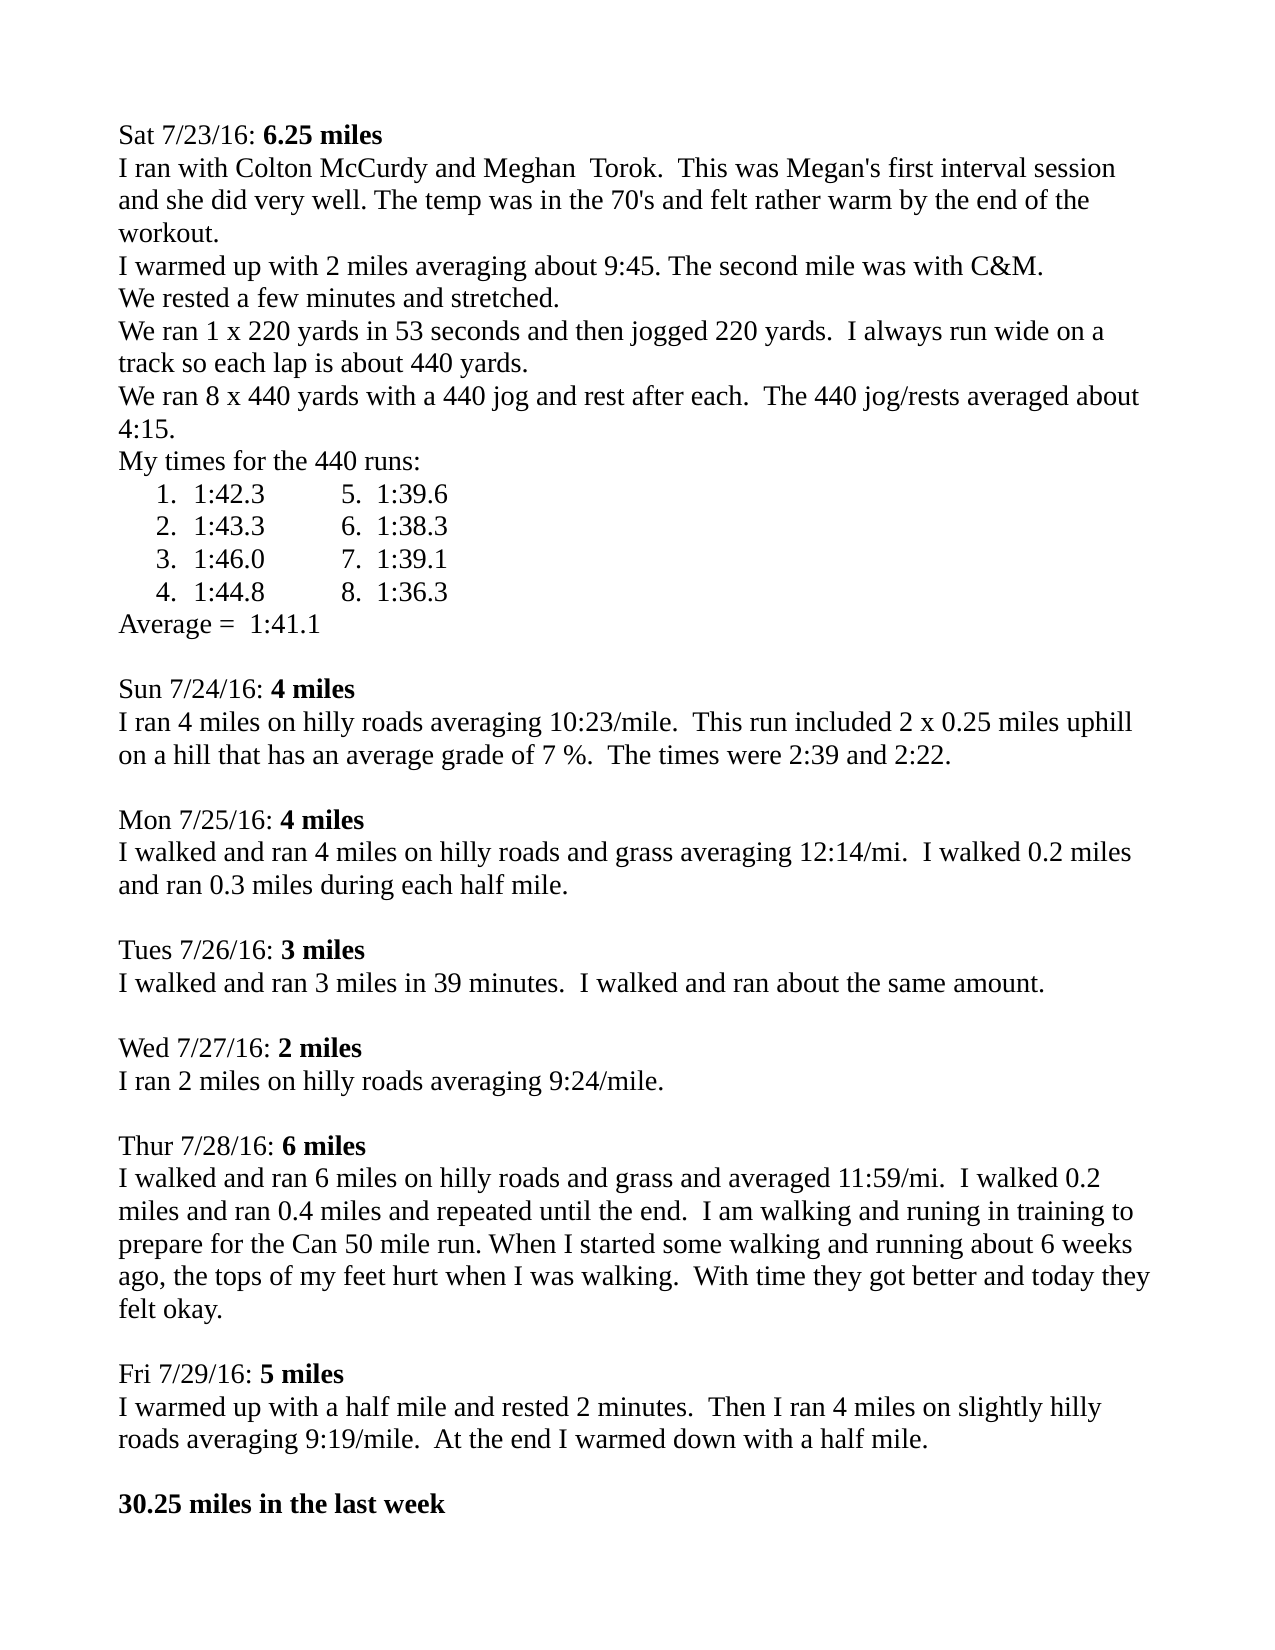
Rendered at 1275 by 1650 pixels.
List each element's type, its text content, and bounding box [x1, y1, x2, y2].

text 30.25 miles in the last week [118, 1487, 1157, 1520]
text Sun 7/24/16: 4 miles [118, 672, 1157, 705]
text I ran 4 miles on hilly roads averaging 10:23/mile. This run included 2 x 0.25 miles uphill on a hill that has an average grade of 7 %. The times were 2:39 and 2:22. [118, 705, 1157, 770]
list 1:46.0 7. 1:39.1 [156, 542, 1157, 574]
text Mon 7/25/16: 4 miles [118, 803, 1157, 835]
text I walked and ran 6 miles on hilly roads and grass and averaged 11:59/mi. I walked 0.2 miles and ran 0.4 miles and repeated until the end. I am walking and runing in training to prepare for the Can 50 mile run. When I started some walking and running about 6 weeks ago, the tops of my feet hurt when I was walking. With time they got better and today they felt okay. [118, 1161, 1157, 1324]
text I walked and ran 3 miles in 39 minutes. I walked and ran about the same amount. [118, 966, 1157, 998]
list 1:42.3 5. 1:39.6 [156, 477, 1157, 509]
text We ran 1 x 220 yards in 53 seconds and then jogged 220 yards. I always run wide on a track so each lap is about 440 yards. [118, 314, 1157, 379]
list 1:43.3 6. 1:38.3 [156, 509, 1157, 542]
text I warmed up with 2 miles averaging about 9:45. The second mile was with C&M. [118, 248, 1157, 281]
text Tues 7/26/16: 3 miles [118, 933, 1157, 966]
text Sat 7/23/16: 6.25 miles [118, 118, 1157, 151]
list 1:44.8 8. 1:36.3 [156, 574, 1157, 607]
text We rested a few minutes and stretched. [118, 281, 1157, 314]
text I warmed up with a half mile and rested 2 minutes. Then I ran 4 miles on slightly hilly roads averaging 9:19/mile. At the end I warmed down with a half mile. [118, 1390, 1157, 1455]
text I ran with Colton McCurdy and Meghan Torok. This was Megan's first interval session and she did very well. The temp was in the 70's and felt rather warm by the end of the workout. [118, 151, 1157, 248]
text Fri 7/29/16: 5 miles [118, 1357, 1157, 1390]
text My times for the 440 runs: [118, 444, 1157, 477]
text Wed 7/27/16: 2 miles [118, 1031, 1157, 1064]
text I ran 2 miles on hilly roads averaging 9:24/mile. [118, 1064, 1157, 1096]
text Average = 1:41.1 [118, 607, 1157, 640]
text We ran 8 x 440 yards with a 440 jog and rest after each. The 440 jog/rests averaged about 4:15. [118, 379, 1157, 444]
text I walked and ran 4 miles on hilly roads and grass averaging 12:14/mi. I walked 0.2 miles and ran 0.3 miles during each half mile. [118, 835, 1157, 901]
text Thur 7/28/16: 6 miles [118, 1129, 1157, 1161]
